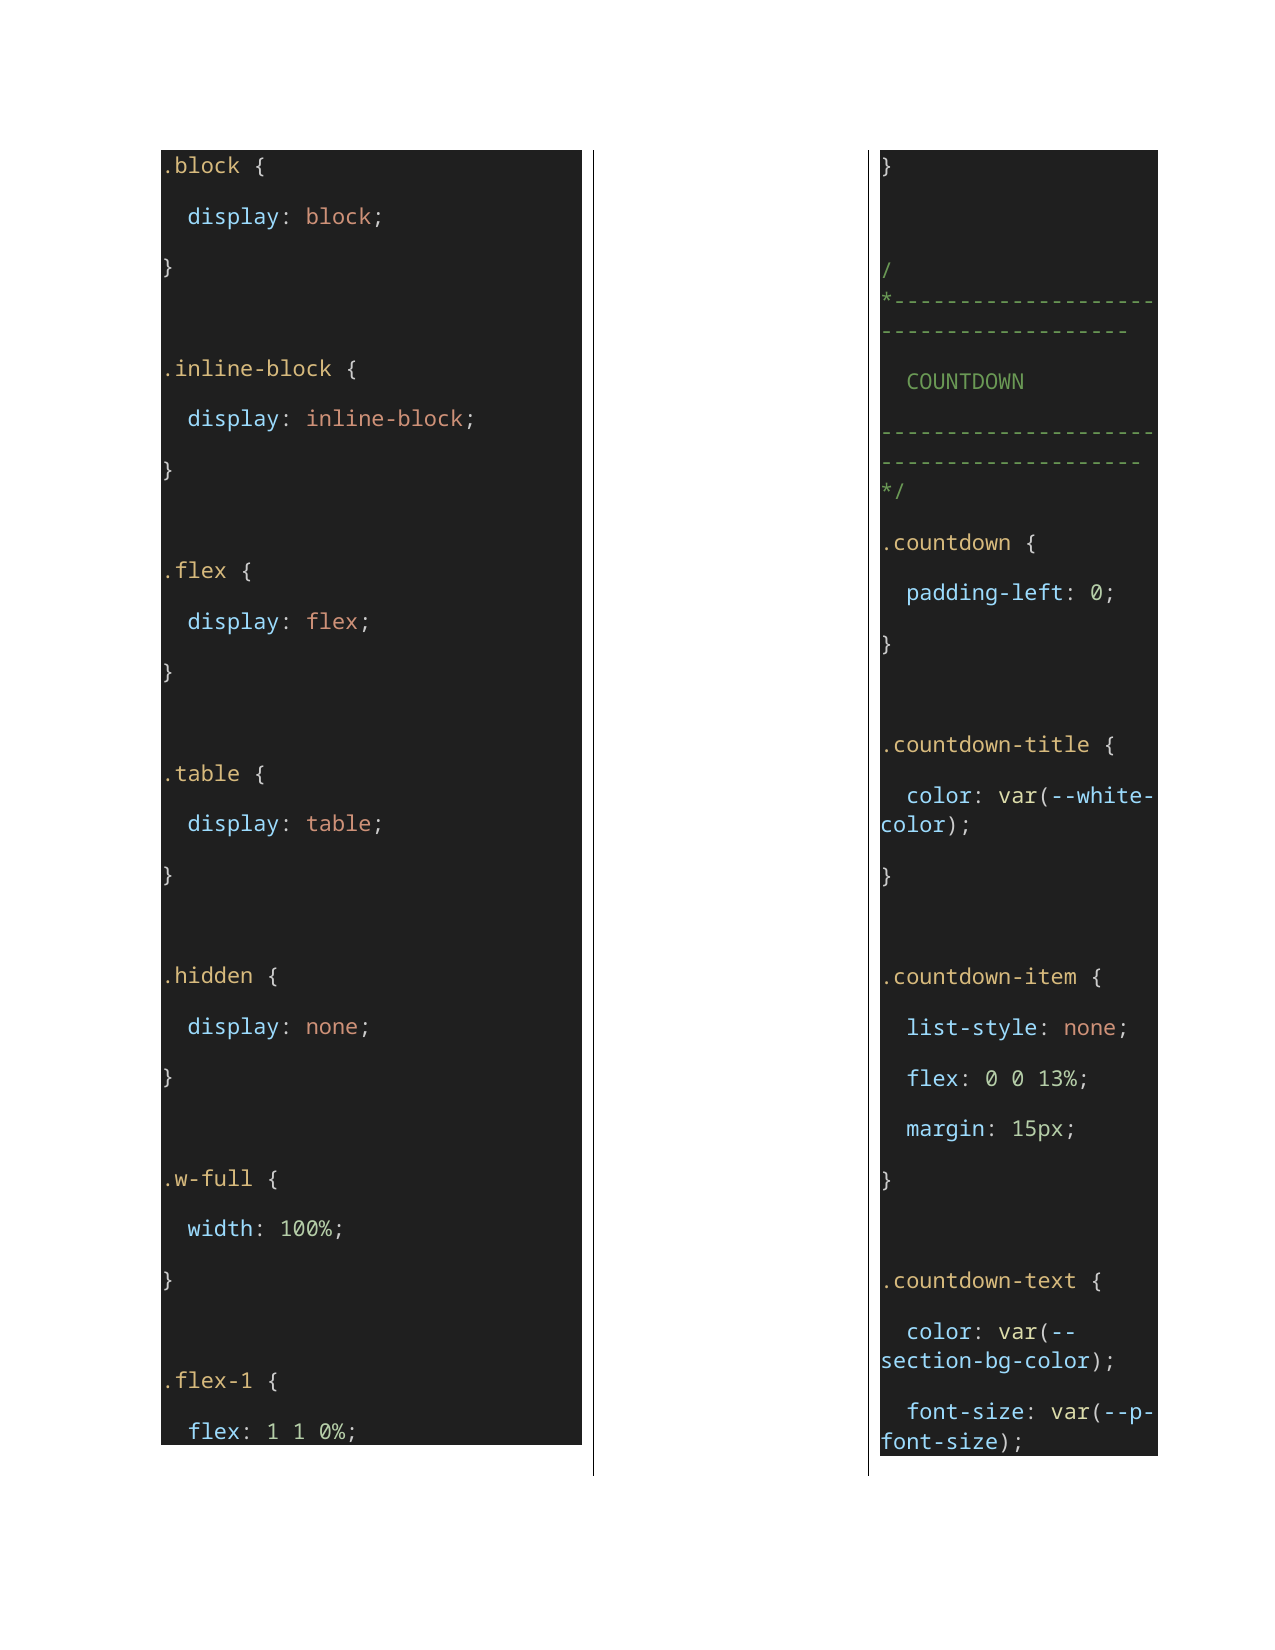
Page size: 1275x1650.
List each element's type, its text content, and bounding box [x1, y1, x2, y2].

table_header # tooplate-antique-café.css body { font-family: 'Raleway', sans-serif; background-color: #1924f5; } p a { color: rgb(15, 15, 1); } p a:hover { color: #9FF; } #about p a { color: #066; } #about p a:hover { color: #F36; } #contact p a { color: #066; } footer span a { color: #f3e6e6; } .tm-logo-font { font-family: 'Oswald', sans-serif; } .tm-container { max-width: 1200px; } .parallax-window { min-height: 1064px; background: transparent; } .tm-text-yellow { color: #FC6; } .tm-text-gold { color: #131212; } .tm-text-go { color: #f5f2f2; } .tm-text-brown { color: #01060b; } .tm-text-green { color: #006666; } a.tm-bg-green:hover { background-color: #0a8585; } .tm-bg-brown { background-color: #5e3d17; } .tm-bg-green { background-color: #006666; } .tm-border-gold { border-color: #CC9966; } .tm-intro-width { max-width: 750px; } .tm-item-container { max-width: 1060px; } .input:focus { outline: none !important; border:1px solid #CC9966; box-shadow: 0 0 10px #b67533; } input::placeholder, textarea::placeholder { color: rgb(214, 212, 212); opacity: 1; } input:-ms-input-placeholder, textarea:-ms-input-placeholder { color: rgb(214, 212, 212); } input::-ms-input-placeholder, textarea::-ms-input-placeholder { color: rgb(214, 212, 212); } #tm-nav { z-index: 1000; transition: all 0.3s ease; } #tm-nav.scroll { background-color: rgba(0,0,0,0.7); } #tm-nav li a { border-bottom-color: transparent; transition: all 0.3s ease; } #tm-nav li a.current, #tm-nav li a:hover { border-bottom: 4px solid #090501; } .tm-text-2xl { font-size: 1.2rem; line-height: 2rem; } *, *:before, *:after { box-sizing: border-box; } html { font-size: 100%; } body { font-family: acumin-pro, system-ui, sans-serif; margin: 0; display: grid; grid-template-rows: auto 1fr auto; font-size: 14px; background-color: #515050; align-items: start; min-height: 100vh; } .footer { display: flex; flex-flow: row wrap; padding: 30px 30px 20px 30px; color: #0f0e0e; background-color: rgb(216, 243, 216); border-top: 3px solid #151515; image-rendering: calc(1); } .footer > * { flex: 1 100%; } .footer__addr { margin-right: 2em; margin-bottom: 2.5em; margin-left: 2em; } .footer__logo { font-family: 'Pacifico', cursive; font-weight: 400; text-transform: lowercase; font-size: 1.5rem; } .footer__addr h2 { margin-top: 1.3em; font-size: 15px; font-weight: 400; } .nav__title { font-weight: 600; font-size: 20px; } .footer address { font-style: normal; color: #609cf6; } .footer__btn { display: flex; align-items: center; justify-content: center; height: 36px; max-width: max-content; background-color: rgba(5, 5, 5, 0.943); border-radius: 100px; color: #f6f3f3; line-height: 0; margin: 0.6em 0; font-size: 1rem; padding: 0 1.3em; } .footer ul { list-style: none; padding-left: 0; } .footer li { line-height: 2em; } .footer a { text-decoration: none; } .footer__nav { display: flex; flex-flow: row wrap; } .footer__nav > * { flex: 1 50%; margin-right: 1.25em; font-size: 15px; } .footer__link > * { column-count: 1; column-gap: 0.5em; font-size: 15px; } .nav__title { color: #100f0f; column-gap: 2rem; } .nav__ul { color: #100f0f; column-gap: 2rem; } .nav__ul--extra { column-count: 1; column-gap: 1.5em; font-size: 15px; } .nav__item--extra { column-count: 2; column-gap: 0.5em; font-size: 15px; } .legal { display: flex; flex-wrap: wrap; color: #f8f1f1; } .legal__links { display: flex; align-items: center; } .heart { color: #2f2f2f; } @media screen and (min-width: 24.375em) { .legal .legal__links { margin-left: auto; } } @media screen and (min-width: 40.375em) { .footer__nav > * { flex: 1; } .nav__item--extra { flex-grow: 2; } .footer__addr { flex: 1 0px; } .footer__nav { flex: 2 0px; } } /* footer section end */ @media (min-width: 768px) { #tm-nav.scroll .tm-container { padding-top: 10px; padding-bottom: 10px; } } @media (max-width: 767px) { #tm-nav { width: auto; right: 0; border-radius: 5px; } } @media (max-width: 639px) { .parallax-window { min-height: 600px; } } @media (max-width: 370px) { .tm-menu-item { flex-direction: column; } .tm-menu-item-2 { flex-direction: column-reverse; } .tm-menu-item img { margin-bottom: 10px; } .tm-menu-item-2 img { margin-bottom: 10px; } } [594, 150, 868, 1476]
table_header #tailwind.css *, ::before, ::after { box-sizing: border-box; } html { -moz-tab-size: 4; -o-tab-size: 4; tab-size: 4; } html { line-height: 1.15; -webkit-text-size-adjust: 100%; } body { margin: 0; } body { font-family: system-ui, -apple-system, 'Segoe UI', Roboto, Helvetica, Arial, sans-serif, 'Apple Color Emoji', 'Segoe UI Emoji'; } hr { height: 0; color: inherit; } abbr[title] { -webkit-text-decoration: underline dotted; text-decoration: underline dotted; } b, strong { font-weight: bolder; } code, kbd, samp, pre { font-family: ui-monospace, SFMono-Regular, Consolas, 'Liberation Mono', Menlo, monospace; font-size: 1em; } small { font-size: 80%; } sub, sup { font-size: 75%; line-height: 0; position: relative; vertical-align: baseline; } sub { bottom: -0.25em; } sup { top: -0.5em; } table { text-indent: 0; border-color: inherit; } button, input, optgroup, select, textarea { font-family: inherit; font-size: 100%; line-height: 1.15; margin: 0; } button, select { text-transform: none; } button, [type='button'], [type='submit'] { -webkit-appearance: button; } legend { padding: 0; } progress { vertical-align: baseline; } summary { display: list-item; } blockquote, dl, dd, h1, h2, h3, h4, h5, h6, hr, figure, p, pre { margin: 0; } button { background-color: transparent; background-image: none; } fieldset { margin: 0; padding: 0; } ol, ul { list-style: none; margin: 0; padding: 0; } html { font-family: ui-sans-serif, system-ui, -apple-system, BlinkMacSystemFont, "Segoe UI", Roboto, "Helvetica Neue", Arial, "Noto Sans", sans-serif, "Apple Color Emoji", "Segoe UI Emoji", "Segoe UI Symbol", "Noto Color Emoji"; line-height: 1.5; } body { font-family: inherit; line-height: inherit; } *, ::before, ::after { box-sizing: border-box; border-width: 0; border-style: solid; border-color: currentColor; } hr { border-top-width: 1px; } img { border-style: solid; } textarea { resize: vertical; } input::-moz-placeholder, textarea::-moz-placeholder { opacity: 1; color: #9ca3af; } input:-ms-input-placeholder, textarea:-ms-input-placeholder { opacity: 1; color: #9ca3af; } input::placeholder, textarea::placeholder { opacity: 1; color: #9ca3af; } button { cursor: pointer; } table { border-collapse: collapse; } h1, h2, h3, h4, h5, h6 { font-size: inherit; font-weight: inherit; } a { color: inherit; text-decoration: inherit; } button, input, optgroup, select, textarea { padding: 0; line-height: inherit; color: inherit; } pre, code, kbd, samp { font-family: ui-monospace, SFMono-Regular, Menlo, Monaco, Consolas, "Liberation Mono", "Courier New", monospace; } img, svg, video, canvas, audio, iframe, embed, object { display: block; vertical-align: middle; } img, video { max-width: 100%; height: auto; } [hidden] { display: none; } *, ::before, ::after { --tw-border-opacity: 1; border-color: rgba(229, 231, 235, var(--tw-border-opacity)); } .container { width: 100%; } @media (min-width: 640px) { .container { max-width: 640px; } } @media (min-width: 768px) { .container { max-width: 768px; } } @media (min-width: 1024px) { .container { max-width: 1024px; } } @media (min-width: 1280px) { .container { max-width: 1280px; } } @media (min-width: 1536px) { .container { max-width: 1536px; } } .fixed { position: fixed; } .absolute { position: absolute; } .relative { position: relative; } .bottom-0 { bottom: 0px; } .left-0 { left: 0px; } .m-5 { margin: 1.25rem; } .mx-4 { margin-left: 1rem; margin-right: 1rem; } .mx-auto { margin-left: auto; margin-right: auto; } .mt-5 { margin-top: 1.25rem; } .mr-3 { margin-right: 0.75rem; } .mr-4 { margin-right: 1rem; } .mr-6 { margin-right: 1.5rem; } .mr-8 { margin-right: 2rem; } .mb-1 { margin-bottom: 0.25rem; } .mb-2 { margin-bottom: 0.5rem; } .mb-3 { margin-bottom: 0.75rem; } .mb-4 { margin-bottom: 1rem; } .mb-5 { margin-bottom: 1.25rem; } .mb-6 { margin-bottom: 1.5rem; } .mb-10 { margin-bottom: 2.5rem; } .mb-16 { margin-bottom: 4rem; } .ml-3 { margin-left: 0.75rem; } .block { display: block; } .inline-block { display: inline-block; } .flex { display: flex; } .table { display: table; } .hidden { display: none; } .w-full { width: 100%; } .flex-1 { flex: 1 1 0%; } @-webkit-keyframes spin { to { transform: rotate(360deg); } } @keyframes spin { to { transform: rotate(360deg); } } @-webkit-keyframes ping { 75%, 100% { transform: scale(2); opacity: 0; } } @keyframes ping { 75%, 100% { transform: scale(2); opacity: 0; } } @-webkit-keyframes pulse { 50% { opacity: .5; } } @keyframes pulse { 50% { opacity: .5; } } @-webkit-keyframes bounce { 0%, 100% { transform: translateY(-25%); -webkit-animation-timing-function: cubic-bezier(0.8,0,1,1); animation-timing-function: cubic-bezier(0.8,0,1,1); } 50% { transform: none; -webkit-animation-timing-function: cubic-bezier(0,0,0.2,1); animation-timing-function: cubic-bezier(0,0,0.2,1); } } @keyframes bounce { 0%, 100% { transform: translateY(-25%); -webkit-animation-timing-function: cubic-bezier(0.8,0,1,1); animation-timing-function: cubic-bezier(0.8,0,1,1); } 50% { transform: none; -webkit-animation-timing-function: cubic-bezier(0,0,0.2,1); animation-timing-function: cubic-bezier(0,0,0.2,1); } } .resize { resize: both; } .flex-col { flex-direction: column; } .items-start { align-items: flex-start; } .items-center { align-items: center; } .justify-end { justify-content: flex-end; } .justify-center { justify-content: center; } .justify-between { justify-content: space-between; } .justify-around { justify-content: space-around; } .rounded-md { border-radius: 0.375rem; } .rounded-lg { border-radius: 0.5rem; } .rounded-xl { border-radius: 0.75rem; } .border-b { border-bottom-width: 1px; } .bg-black { --tw-bg-opacity: 1; background-color: rgba(0, 0, 0, var(--tw-bg-opacity)); } .bg-white { --tw-bg-opacity: 1; background-color: rgba(255, 255, 255, var(--tw-bg-opacity)); } .bg-opacity-0 { --tw-bg-opacity: 0; } .bg-opacity-50 { --tw-bg-opacity: 0.5; } .bg-opacity-70 { --tw-bg-opacity: 0.7; } .bg-opacity-80 { --tw-bg-opacity: 0.8; } .p-8 { padding: 2rem; } .p-10 { padding: 2.5rem; } .p-12 { padding: 3rem; } .px-0 { padding-left: 0px; padding-right: 0px; } .px-2 { padding-left: 0.5rem; padding-right: 0.5rem; } .px-4 { padding-left: 1rem; padding-right: 1rem; } .px-8 { padding-left: 2rem; padding-right: 2rem; } .px-10 { padding-left: 2.5rem; padding-right: 2.5rem; } .px-12 { padding-left: 3rem; padding-right: 3rem; } .py-1 { padding-top: 0.25rem; padding-bottom: 0.25rem; } .py-2 { padding-top: 0.5rem; padding-bottom: 0.5rem; } .py-4 { padding-top: 1rem; padding-bottom: 1rem; } .py-6 { padding-top: 1.5rem; padding-bottom: 1.5rem; } .py-12 { padding-top: 3rem; padding-bottom: 3rem; } .py-20 { padding-top: 5rem; padding-bottom: 5rem; } .py-24 { padding-top: 6rem; padding-bottom: 6rem; } .pt-3 { padding-top: 0.75rem; } .pt-24 { padding-top: 6rem; } .pr-12 { padding-right: 3rem; } .pb-4 { padding-bottom: 1rem; } .pb-14 { padding-bottom: 3.5rem; } .pb-48 { padding-bottom: 12rem; } .pl-10 { padding-left: 2.5rem; } .text-center { text-align: center; } .text-right { text-align: right; } .text-lg { font-size: 1.125rem; line-height: 1.75rem; } .text-xl { font-size: 1.25rem; line-height: 1.75rem; } .text-2xl { font-size: 1.5rem; line-height: 2rem; } .text-3xl { font-size: 1.875rem; line-height: 2.25rem; } .text-4xl { font-size: 2.25rem; line-height: 2.5rem; } .text-5xl { font-size: 3rem; line-height: 1; } .font-light { font-weight: 300; } .font-normal { font-weight: 400; } .font-medium { font-weight: 500; } .font-semibold { font-weight: 600; } .leading-8 { line-height: 2rem; } .text-white { --tw-text-opacity: 1; color: rgba(255, 255, 255, var(--tw-text-opacity)); } .hover\:text-gray-200:hover { --tw-text-opacity: 1; color: rgba(229, 231, 235, var(--tw-text-opacity)); } .hover\:text-yellow-500:hover { --tw-text-opacity: 1; color: rgba(245, 158, 11, var(--tw-text-opacity)); } .hover\:text-yellow-600:hover { --tw-text-opacity: 1; color: rgba(217, 119, 6, var(--tw-text-opacity)); } *, ::before, ::after { --tw-shadow: 0 0 #0000; } *, ::before, ::after { --tw-ring-inset: var(--tw-empty,/*!*/ /*!*/); --tw-ring-offset-width: 0px; --tw-ring-offset-color: #fff; --tw-ring-color: rgba(59, 130, 246, 0.5); --tw-ring-offset-shadow: 0 0 #0000; --tw-ring-shadow: 0 0 #0000; } .transition { transition-property: background-color, border-color, color, fill, stroke, opacity, box-shadow, transform, filter, -webkit-backdrop-filter; transition-property: background-color, border-color, color, fill, stroke, opacity, box-shadow, transform, filter, backdrop-filter; transition-property: background-color, border-color, color, fill, stroke, opacity, box-shadow, transform, filter, backdrop-filter, -webkit-backdrop-filter; transition-timing-function: cubic-bezier(0.4, 0, 0.2, 1); transition-duration: 150ms; } @media (min-width: 640px) { .sm\:mr-12 { margin-right: 3rem; } .sm\:mb-3 { margin-bottom: 0.75rem; } .sm\:ml-6 { margin-left: 1.5rem; } .sm\:ml-auto { margin-left: auto; } .sm\:px-0 { padding-left: 0px; padding-right: 0px; } .sm\:px-8 { padding-left: 2rem; padding-right: 2rem; } .sm\:py-10 { padding-top: 2.5rem; padding-bottom: 2.5rem; } .sm\:py-48 { padding-top: 12rem; padding-bottom: 12rem; } .sm\:pt-48 { padding-top: 12rem; } .sm\:pb-60 { padding-bottom: 15rem; } .sm\:text-lg { font-size: 1.125rem; line-height: 1.75rem; } .sm\:text-xl { font-size: 1.25rem; line-height: 1.75rem; } } @media (min-width: 768px) { .md\:mt-0 { margin-top: 0px; } .md\:mb-0 { margin-bottom: 0px; } .md\:hidden { display: none; } .md\:flex-row { flex-direction: row; } .md\:py-3 { padding-top: 0.75rem; padding-bottom: 0.75rem; } .md\:py-6 { padding-top: 1.5rem; padding-bottom: 1.5rem; } } @media (min-width: 1024px) { .lg\:flex-row { flex-direction: row; } .lg\:items-stretch { align-items: stretch; } } @media (min-width: 1280px) { } @media (min-width: 1536px) { } [150, 150, 593, 1476]
table_header # tooplate-kool-form-pack.css :root { --body-bg-color: #181717; --white-color: #ffffff; --primary-color: #E07A5F; --secondary-color: #F2CC8F; --section-bg-color: #f0f8ff; --custom-btn-bg-color: #E07A5F; --custom-btn-bg-hover-color: #F2CC8F; --dark-color: #000000; --p-color: #717275; --link-hover-color: #F2CC8F; --body-font-family: 'Poppins', sans-serif; --heading-font-family: 'Unbounded', sans-serif; --h1-font-size: 62px; --h2-font-size: 36px; --h3-font-size: 28px; --h4-font-size: 24px; --h5-font-size: 22px; --h6-font-size: 20px; --p-font-size: 18px; --menu-font-size: 16px; --btn-font-size: 14px; --border-radius-large: 100px; --border-radius-medium: 20px; --border-radius-small: 10px; --font-weight-normal: 400; --font-weight-medium: 500; --font-weight-bold: 700; } body { background-color: var(--body-bg-color); font-family: var(--body-font-family); } h1, h2, h3, h4, h5, h6 { font-family: var(--heading-font-family); font-weight: var(--font-weight-medium); letter-spacing: -1px; } h1 { font-size: var(--h1-font-size); font-weight: var(--font-weight-bold); } h2 { font-size: var(--h2-font-size); font-weight: var(--font-weight-bold); } h3 { font-size: var(--h3-font-size); } h4 { font-size: var(--h4-font-size); } h5 { font-size: var(--h5-font-size); } h6 { font-size: var(--h6-font-size); } p { color: var(--p-color); font-size: var(--p-font-size); font-weight: var(--font-weight-normal); } ul li { color: var(--p-color); font-size: var(--p-font-size); font-weight: var(--font-weight-normal); } a, button { touch-action: manipulation; transition: all 0.3s; } a { display: inline-block; color: var(--secondary-color); text-decoration: none; } a:hover { color: var(--link-hover-color); } b, strong { font-weight: var(--font-weight-bold); } /*--------------------------------------- SECTION -----------------------------------------*/ .section-bg { background-color: var(--section-bg-color); } .section-padding { padding-top: 100px; padding-bottom: 100px; } ::selection { background-color: var(--primary-color); color: var(--white-color); } .page-404-title { color: var(--primary-color); font-size: 100px; } .page-404-title + h3 { color: var(--secondary-color); } /*--------------------------------------- CUSTOM BUTTON -----------------------------------------*/ .custom-btn { background: var(--custom-btn-bg-color); border: 2px solid transparent; border-radius: var(--border-radius-large); color: var(--white-color); font-size: var(--btn-font-size); font-weight: var(--font-weight-bold); line-height: normal; transition: all 0.3s; padding: 6px 18px; } .custom-btn:hover { background: var(--custom-btn-bg-hover-color); color: var(--white-color); } .custom-border-btn { background: transparent; border: 2px solid var(--secondary-color); color: var(--secondary-color); } .custom-border-btn:hover { background: var(--secondary-color); border-color: transparent; color: var(--white-color); } .custom-btn-bg-white { border-color: var(--white-color); color: var(--white-color); } .custom-btn-group .link { color: var(--white-color); font-weight: var(--font-weight-medium); } .custom-btn-group .link:hover { color: var(--link-hover-color); } /*--------------------------------------- SITE HEADER -----------------------------------------*/ .site-header { position: absolute; z-index: 22; top: 0; right: 0; left: 0; padding-top: 30px; padding-bottom: 30px; } .site-header .container { background-color: rgba(0, 0, 0, 0.65); border-radius: var(--border-radius-large); padding: 15px 25px; max-height: 70px; } .site-header-text { color: var(--white-color); font-size: var(--p-font-size); font-weight: var(--font-weight-bold); } .site-header-text span { margin-left: 20px; color: yellow; } .site-header .social-icon { max-height: 35px; } .site-header-text ul { margin-left: 30px; color: rgb(248, 248, 12); } .offcanvas { background-color: rgba(0, 0, 0, 0.85); padding: 30px; } .offcanvas.offcanvas-end { border-left: 0; } .offcanvas-header .btn-close { filter: brightness(0) invert(1); transition: all 0.3s; } .offcanvas-header .btn-close:hover { transform: rotate(180deg); } .offcanvas-icon { font-size: var(--h3-font-size); color: var(--white-color); margin-left: 15px; } .offcanvas nav ul { margin: 0; padding: 0; } .offcanvas nav ul li { list-style: none; display: block; } .offcanvas nav ul li a { color: var(--white-color); font-family: var(--heading-font-family); font-size: var(--p-font-size); font-weight: var(--font-weight-medium); display: inline-block; margin-top: 5px; margin-bottom: 5px; } .offcanvas nav ul li a:hover, .offcanvas nav ul li a.active { color: var(--link-hover-color); } /*--------------------------------------- HERO -----------------------------------------*/ .hero-section { position: relative; overflow: hidden; height: 100vh; min-height: 675px; padding-top: 100px; padding-bottom: 100px; } .hero-bg { background-image: url('../images/people-practicing-social-integration.jpg'); background-repeat: no-repeat; background-position: center; background-size: cover; } .hero-bg::after { content: ""; background: linear-gradient(to top, var(--dark-color), transparent 200%); position: absolute; top: 0; left: 0; width: 100%; height: 100%; pointer-events: none; } .hero-bg .container { position: relative; z-index: 2; } .hero-section small { color: var(--primary-color); display: block; font-size: var(--btn-font-size); font-style: italic; position: relative; padding-left: 75px; } .hero-section small::before { content: ""; background-color: var(--white-color); width: 50px; height: 2px; position: absolute; top: 50%; left: 35px; transform: translate(-50%, 0); } .video-wrap { z-index: -100; } .custom-video { position: absolute; top: 0; left: 0; object-fit: cover; width: 100%; height: 100%; } .hero-title { color: var(--white-color); } /*--------------------------------------- COUNTDOWN -----------------------------------------*/ .countdown { padding-left: 0; } .countdown-title { color: var(--white-color); } .countdown-item { list-style: none; flex: 0 0 13%; margin: 15px; } .countdown-text { color: var(--section-bg-color); font-size: var(--p-font-size); font-style: italic; } /*--------------------------------------- MODAL EMAIL FORM -----------------------------------------*/ .modal-content { background-color: var(--dark-color); border-radius: 0; position: relative; } .modal-content::after { content: ""; background-color: var(--custom-btn-bg-color); border: 50px solid var(--secondary-color); border-radius: 100%; position: absolute; top: -100px; right: -120px; width: 250px; height: 250px; pointer-events: none; } .modal-header, .modal-body, .modal-footer { padding: 30px 40px; } .modal-header { background-color: var(--dark-color); border-radius: 0; border-bottom: 0; padding: 0; } .modal-body h2 { color: var(--white-color); font-size: var(--h4-font-size); position: relative; bottom: 30px; } .modal-header .btn-close { filter: brightness(0) invert(1); position: relative; z-index: 22; top: 20px; right: 20px; transition: all 0.3s; } .modal-header .btn-close:hover { transform: rotate(180deg); } .modal-body, .modal-footer { position: relative; z-index: 2; } .modal-footer { border-top: 0; padding-top: 0; } .modal-footer p { font-size: var(--btn-font-size); } /*--------------------------------------- CUSTOM FORM -----------------------------------------*/ .custom-form .form-control { border-radius: var(--border-radius-large); border-width: 2px; box-shadow: none; color: var(--p-color); margin-bottom: 20px; padding: 10px; padding-left: 20px; outline: none; } .custom-form .form-control:focus, .custom-form .form-control:hover { border-color: var(--primary-color); } .form-check-input:checked { background-color: var(--primary-color); border-color: var(--primary-color); } .form-floating>label { padding-left: 20px; } .custom-form button[type="submit"] { background: var(--custom-btn-bg-color); border: none; border-radius: var(--border-radius-large); color: var(--white-color); font-family: var(--heading-font-family); font-size: var(--p-font-size); font-weight: var(--font-weight-bold); transition: all 0.3s; margin-bottom: 0; padding-left: 10px; } .custom-form button[type="submit"]:hover, .custom-form button[type="submit"]:focus { background: var(--custom-btn-bg-hover-color); border-color: transparent; } .custom-form .form-check-label { color: var(--p-color); } .contact-form .form-floating>textarea { border-radius: var(--border-radius-medium); height: 110px; } .login-form .custom-btn { font-family: var(--heading-font-family); padding: 10.25px 35px; font-size: var(--p-font-size); } /*--------------------------------------- SOCIAL ICON -----------------------------------------*/ .social-icon { margin: 0; padding: 0; } .social-icon-item { list-style: none; display: inline-block; vertical-align: top; } .social-icon-link { border-radius: var(--border-radius-large); color: var(--white-color); font-size: var(--btn-font-size); display: block; margin-right: 5px; text-align: center; width: 35px; height: 35px; line-height: 36px; transition: background 0.2s, color 0.2s; } .social-icon-link:hover { background: var(--primary-color); color: var(--white-color); } /*--------------------------------------- RESPONSIVE STYLES -----------------------------------------*/ @media screen and (max-width: 991px) { h1 { font-size: 36px; } h2 { font-size: 28px; } h3 { font-size: 22px; } h4 { font-size: 20px; } h5 { font-size: 18px; } h6 { font-size: 16px; } .section-padding { padding-top: 50px; padding-bottom: 50px; } } @media screen and (max-width: 480px) { .site-header .social-icon { display: none !important; } .offcanvas-icon { margin-left: 10px; } .countdown-item { margin: 10px; } } [869, 150, 1169, 1476]
